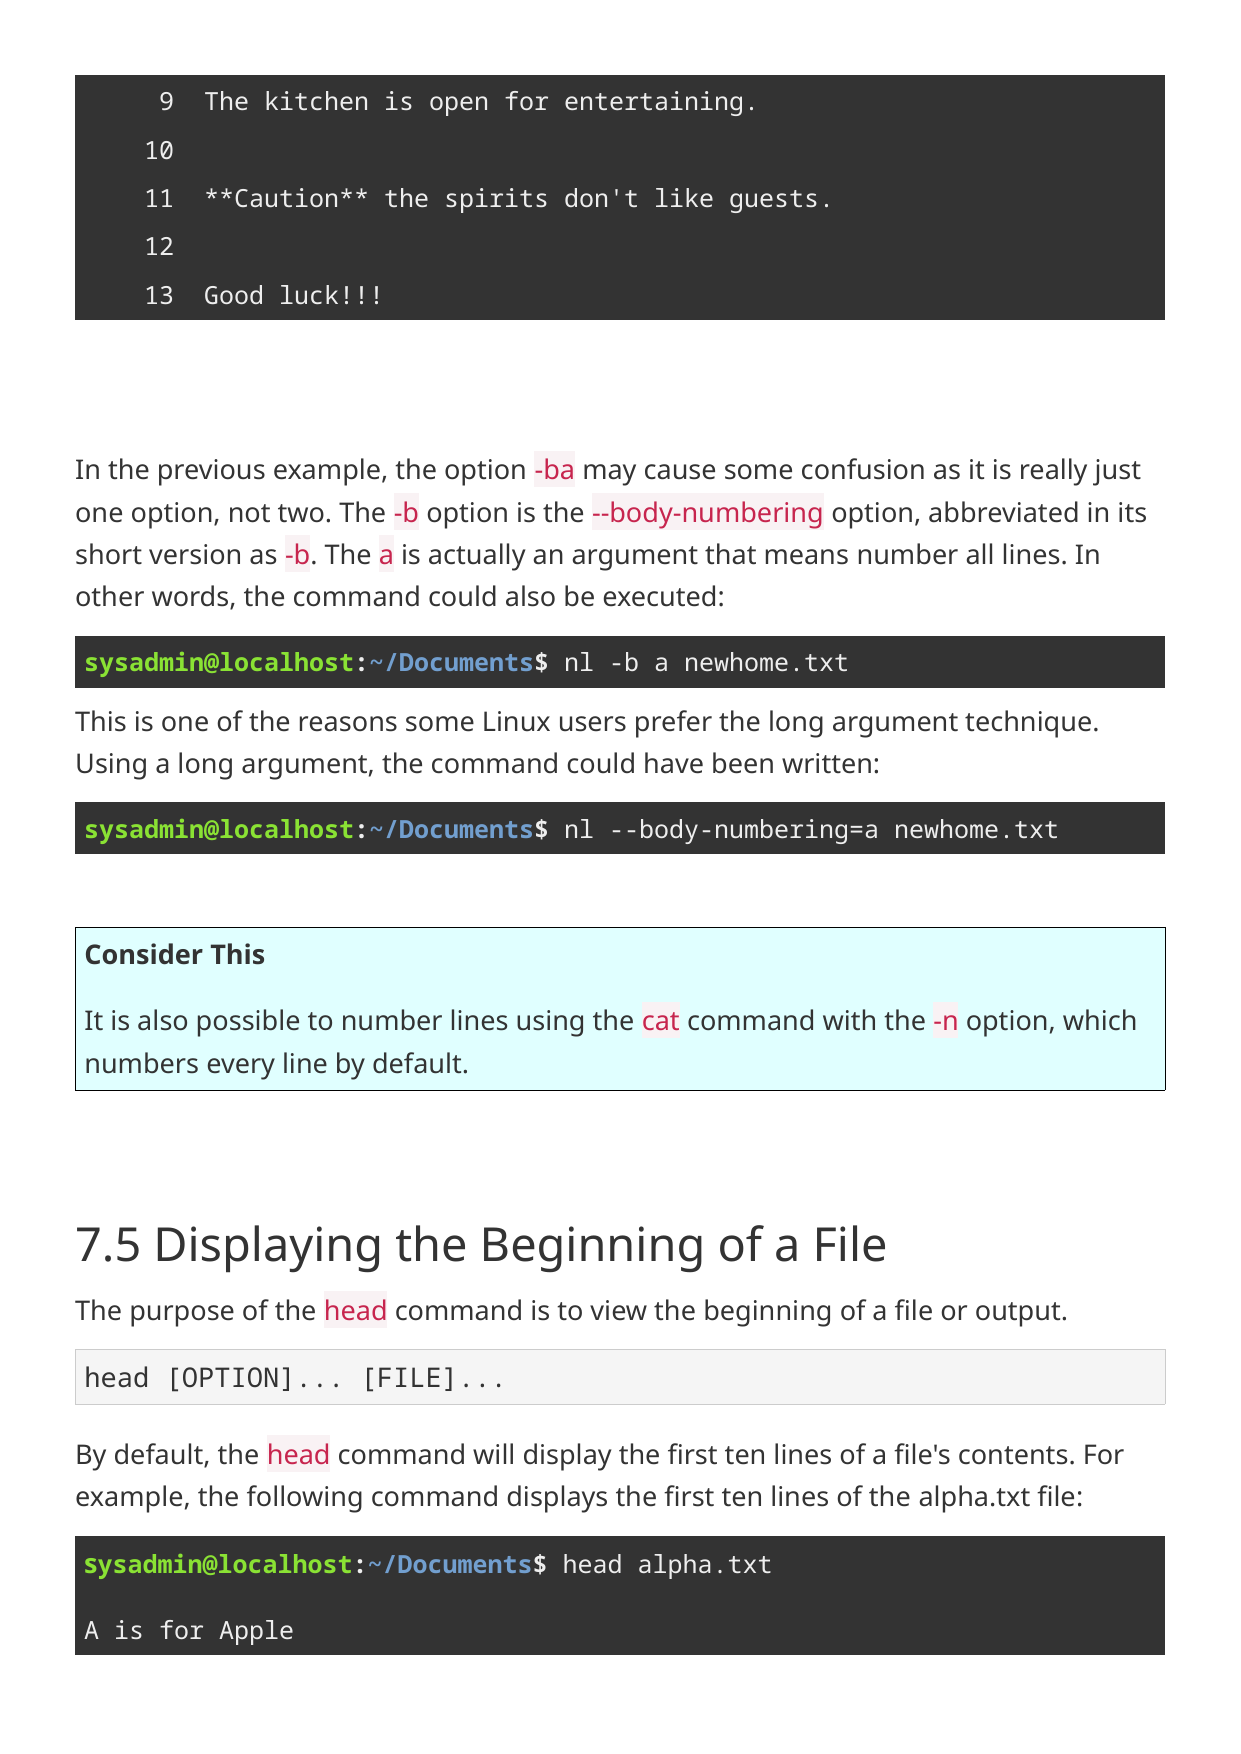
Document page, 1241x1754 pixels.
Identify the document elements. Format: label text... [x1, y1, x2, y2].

subtitle 7.5 Displaying the Beginning of a File [75, 1212, 1165, 1275]
text By default, the head command will display the first ten lines of a file's contents. For example, the following command displays the first ten lines of the alpha.txt file: [75, 1435, 1165, 1514]
text It is also possible to number lines using the cat command with the -n option, which numbers every line by default. [76, 993, 1165, 1090]
text 9 The kitchen is open for entertaining. [75, 75, 1165, 118]
text 10 [75, 123, 1165, 166]
text Consider This [76, 928, 1165, 973]
text In the previous example, the option -ba may cause some confusion as it is really just one option, not two. The -b option is the --body-numbering option, abbreviated in its short version as -b. The a is actually an argument that means number all lines. In other words, the command could also be executed: [75, 451, 1165, 615]
text 11 **Caution** the spirits don't like guests. [75, 172, 1165, 215]
text 12 [75, 220, 1165, 263]
text sysadmin@localhost:~/Documents$ head alpha.txt [75, 1536, 1165, 1581]
text sysadmin@localhost:~/Documents$ nl --body-numbering=a newhome.txt [75, 802, 1165, 854]
text sysadmin@localhost:~/Documents$ nl -b a newhome.txt [75, 636, 1165, 688]
text This is one of the reasons some Linux users prefer the long argument technique. Using a long argument, the command could have been written: [75, 702, 1165, 781]
text 13 Good luck!!! [75, 268, 1165, 320]
text A is for Apple [75, 1603, 1165, 1655]
text head [OPTION]... [FILE]... [76, 1350, 1165, 1404]
text The purpose of the head command is to view the beginning of a file or output. [75, 1291, 1165, 1328]
